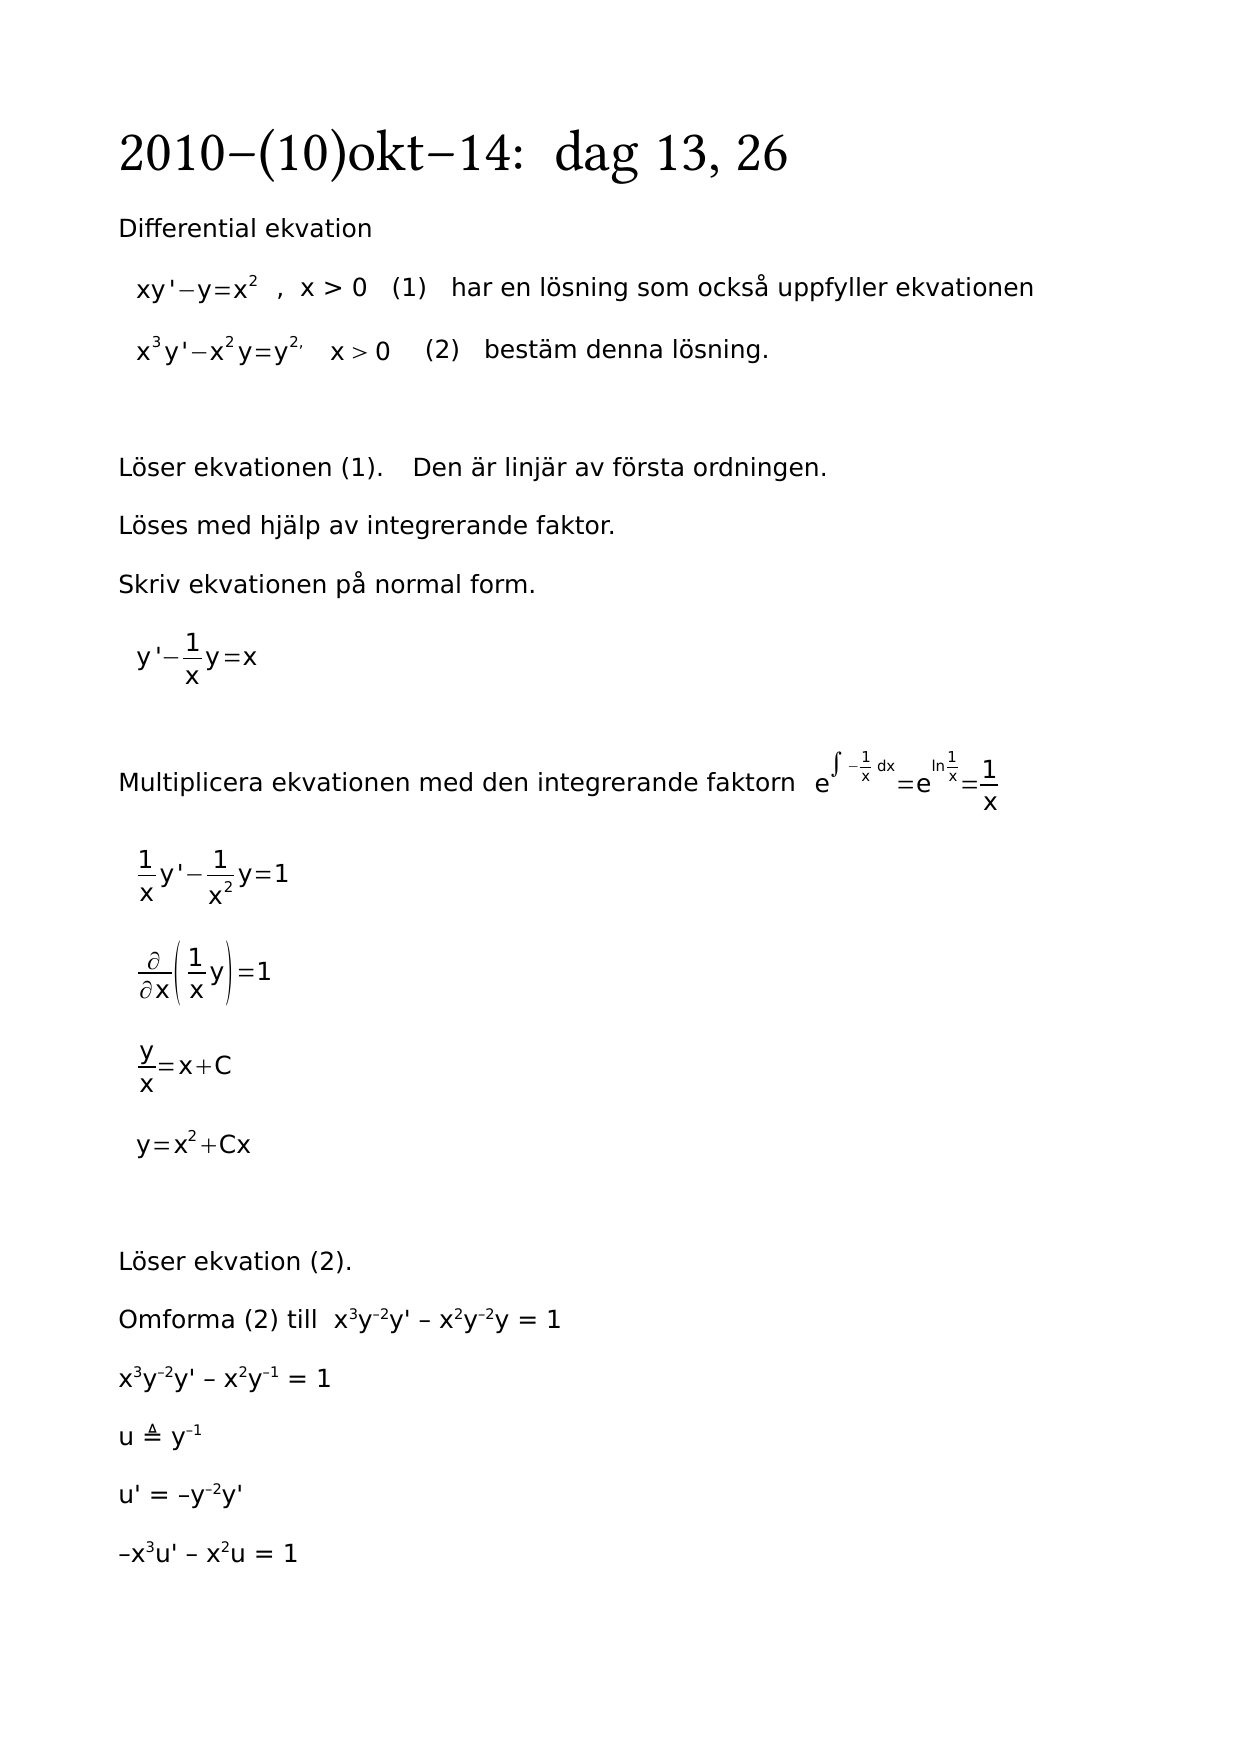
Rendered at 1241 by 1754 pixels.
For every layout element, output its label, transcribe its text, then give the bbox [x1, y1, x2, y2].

text Löses med hjälp av integrerande faktor. [118, 512, 1122, 541]
text Multiplicera ekvationen med den integrerande faktorn [118, 748, 1122, 816]
text 2010–(10)okt–14: dag 13, 26 [118, 118, 1122, 185]
text , x > 0 (1) har en lösning som också uppfyller ekvationen [118, 272, 1122, 304]
text –x3u' – x2u = 1 [118, 1539, 1122, 1568]
text Differential ekvation [118, 214, 1122, 243]
text (2) bestäm denna lösning. [118, 333, 1122, 366]
text Löser ekvationen (1). Den är linjär av första ordningen. [118, 453, 1122, 482]
text u ≜ y–1 [118, 1422, 1122, 1451]
text Löser ekvation (2). [118, 1247, 1122, 1276]
text u' = –y–2y' [118, 1480, 1122, 1509]
text Omforma (2) till x3y–2y' – x2y–2y = 1 [118, 1305, 1122, 1334]
text x3y–2y' – x2y–1 = 1 [118, 1364, 1122, 1393]
text Skriv ekvationen på normal form. [118, 570, 1122, 599]
